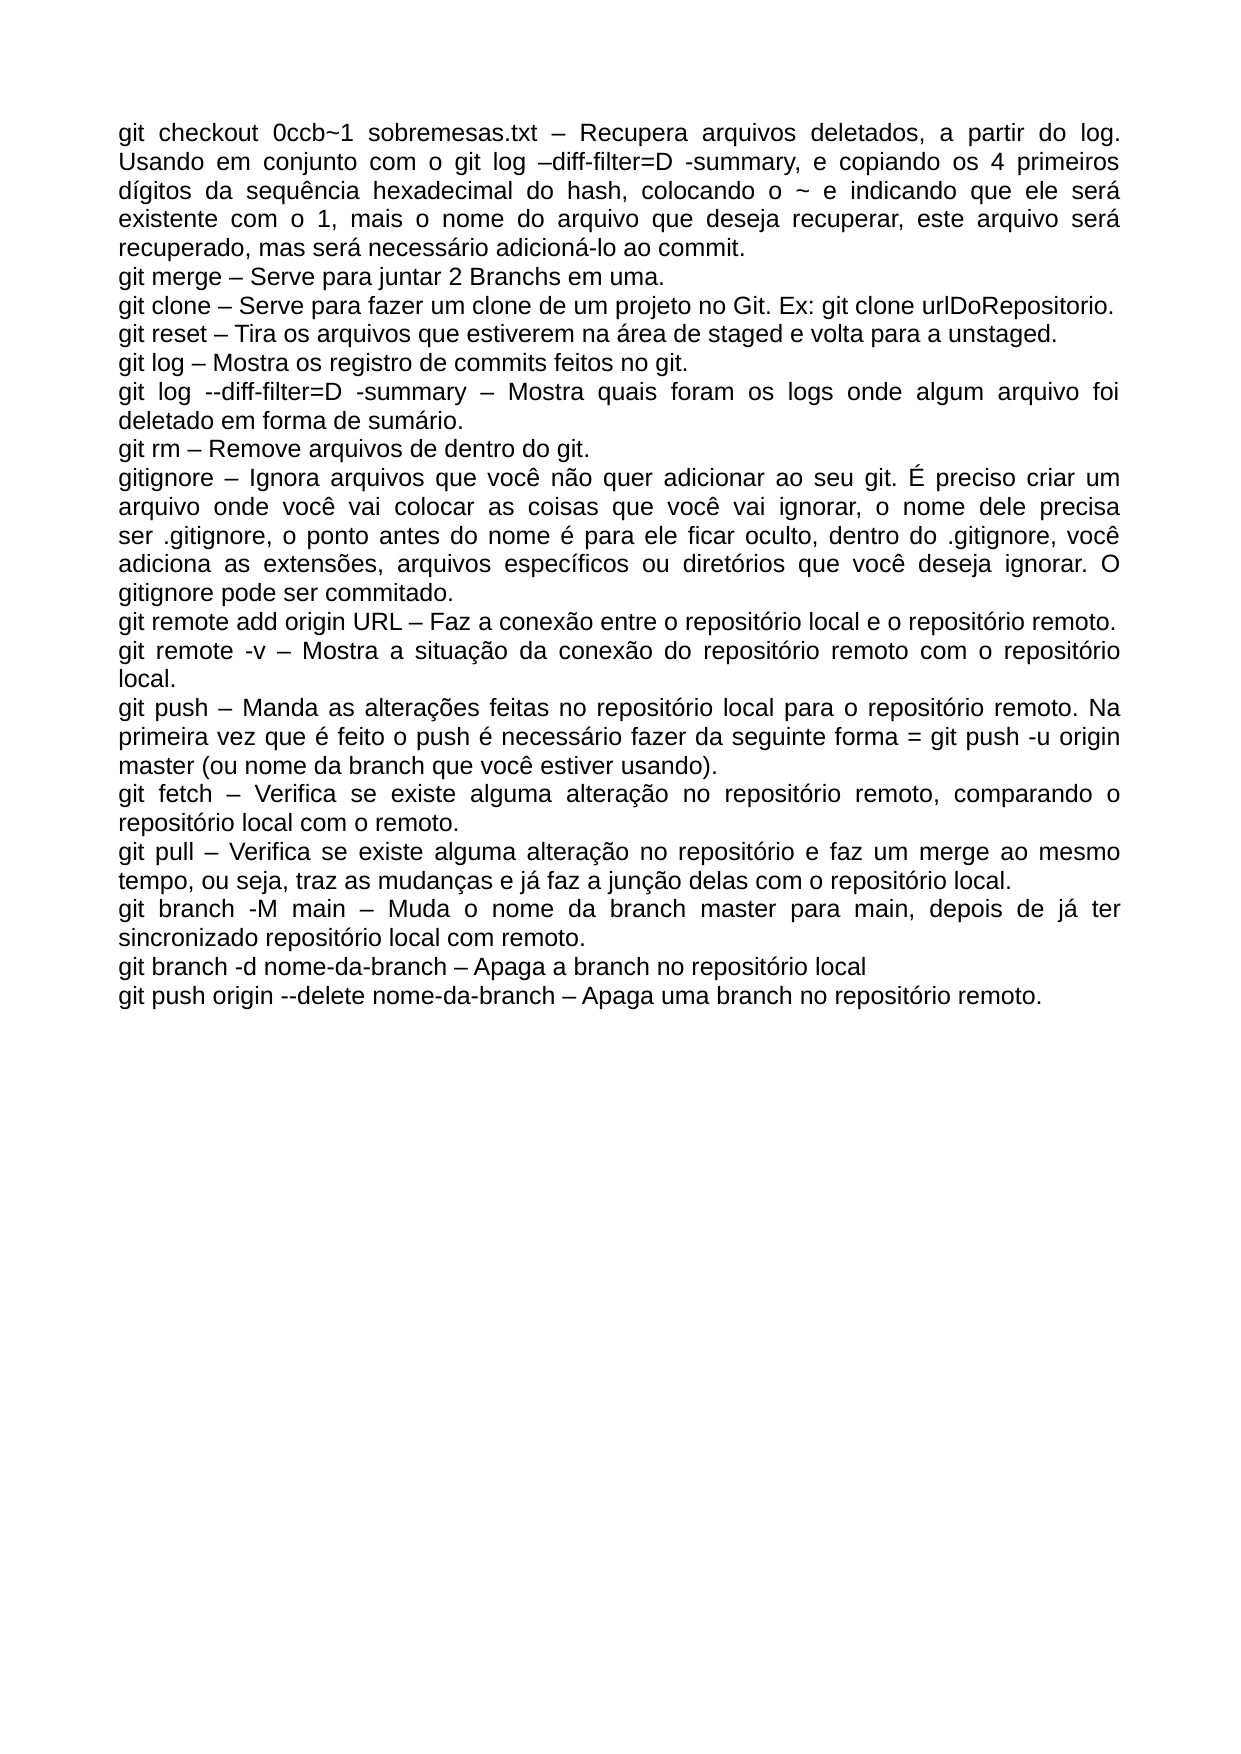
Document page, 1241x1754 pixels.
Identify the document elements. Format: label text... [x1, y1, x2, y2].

text git checkout 0ccb~1 sobremesas.txt – Recupera arquivos deletados, a partir do log. Usando em conjunto com o git log –diff-filter=D -summary, e copiando os 4 primeiros dígitos da sequência hexadecimal do hash, colocando o ~ e indicando que ele será existente com o 1, mais o nome do arquivo que deseja recuperar, este arquivo será recuperado, mas será necessário adicioná-lo ao commit. [118, 118, 1122, 262]
text git fetch – Verifica se existe alguma alteração no repositório remoto, comparando o repositório local com o remoto. [118, 779, 1122, 837]
text git push – Manda as alterações feitas no repositório local para o repositório remoto. Na primeira vez que é feito o push é necessário fazer da seguinte forma = git push -u origin master (ou nome da branch que você estiver usando). [118, 693, 1122, 779]
text git reset – Tira os arquivos que estiverem na área de staged e volta para a unstaged. [118, 319, 1122, 348]
text git log --diff-filter=D -summary – Mostra quais foram os logs onde algum arquivo foi deletado em forma de sumário. [118, 377, 1122, 434]
text git branch -d nome-da-branch – Apaga a branch no repositório local [118, 952, 1122, 981]
text git remote -v – Mostra a situação da conexão do repositório remoto com o repositório local. [118, 636, 1122, 693]
text git pull – Verifica se existe alguma alteração no repositório e faz um merge ao mesmo tempo, ou seja, traz as mudanças e já faz a junção delas com o repositório local. [118, 837, 1122, 894]
text git log – Mostra os registro de commits feitos no git. [118, 348, 1122, 377]
text git remote add origin URL – Faz a conexão entre o repositório local e o repositório remoto. [118, 607, 1122, 636]
text git rm – Remove arquivos de dentro do git. [118, 434, 1122, 463]
text gitignore – Ignora arquivos que você não quer adicionar ao seu git. É preciso criar um arquivo onde você vai colocar as coisas que você vai ignorar, o nome dele precisa ser .gitignore, o ponto antes do nome é para ele ficar oculto, dentro do .gitignore, você adiciona as extensões, arquivos específicos ou diretórios que você deseja ignorar. O gitignore pode ser commitado. [118, 463, 1122, 607]
text git branch -M main – Muda o nome da branch master para main, depois de já ter sincronizado repositório local com remoto. [118, 894, 1122, 952]
text git push origin --delete nome-da-branch – Apaga uma branch no repositório remoto. [118, 981, 1122, 1009]
text git merge – Serve para juntar 2 Branchs em uma. [118, 262, 1122, 291]
text git clone – Serve para fazer um clone de um projeto no Git. Ex: git clone urlDoRepositorio. [118, 291, 1122, 319]
